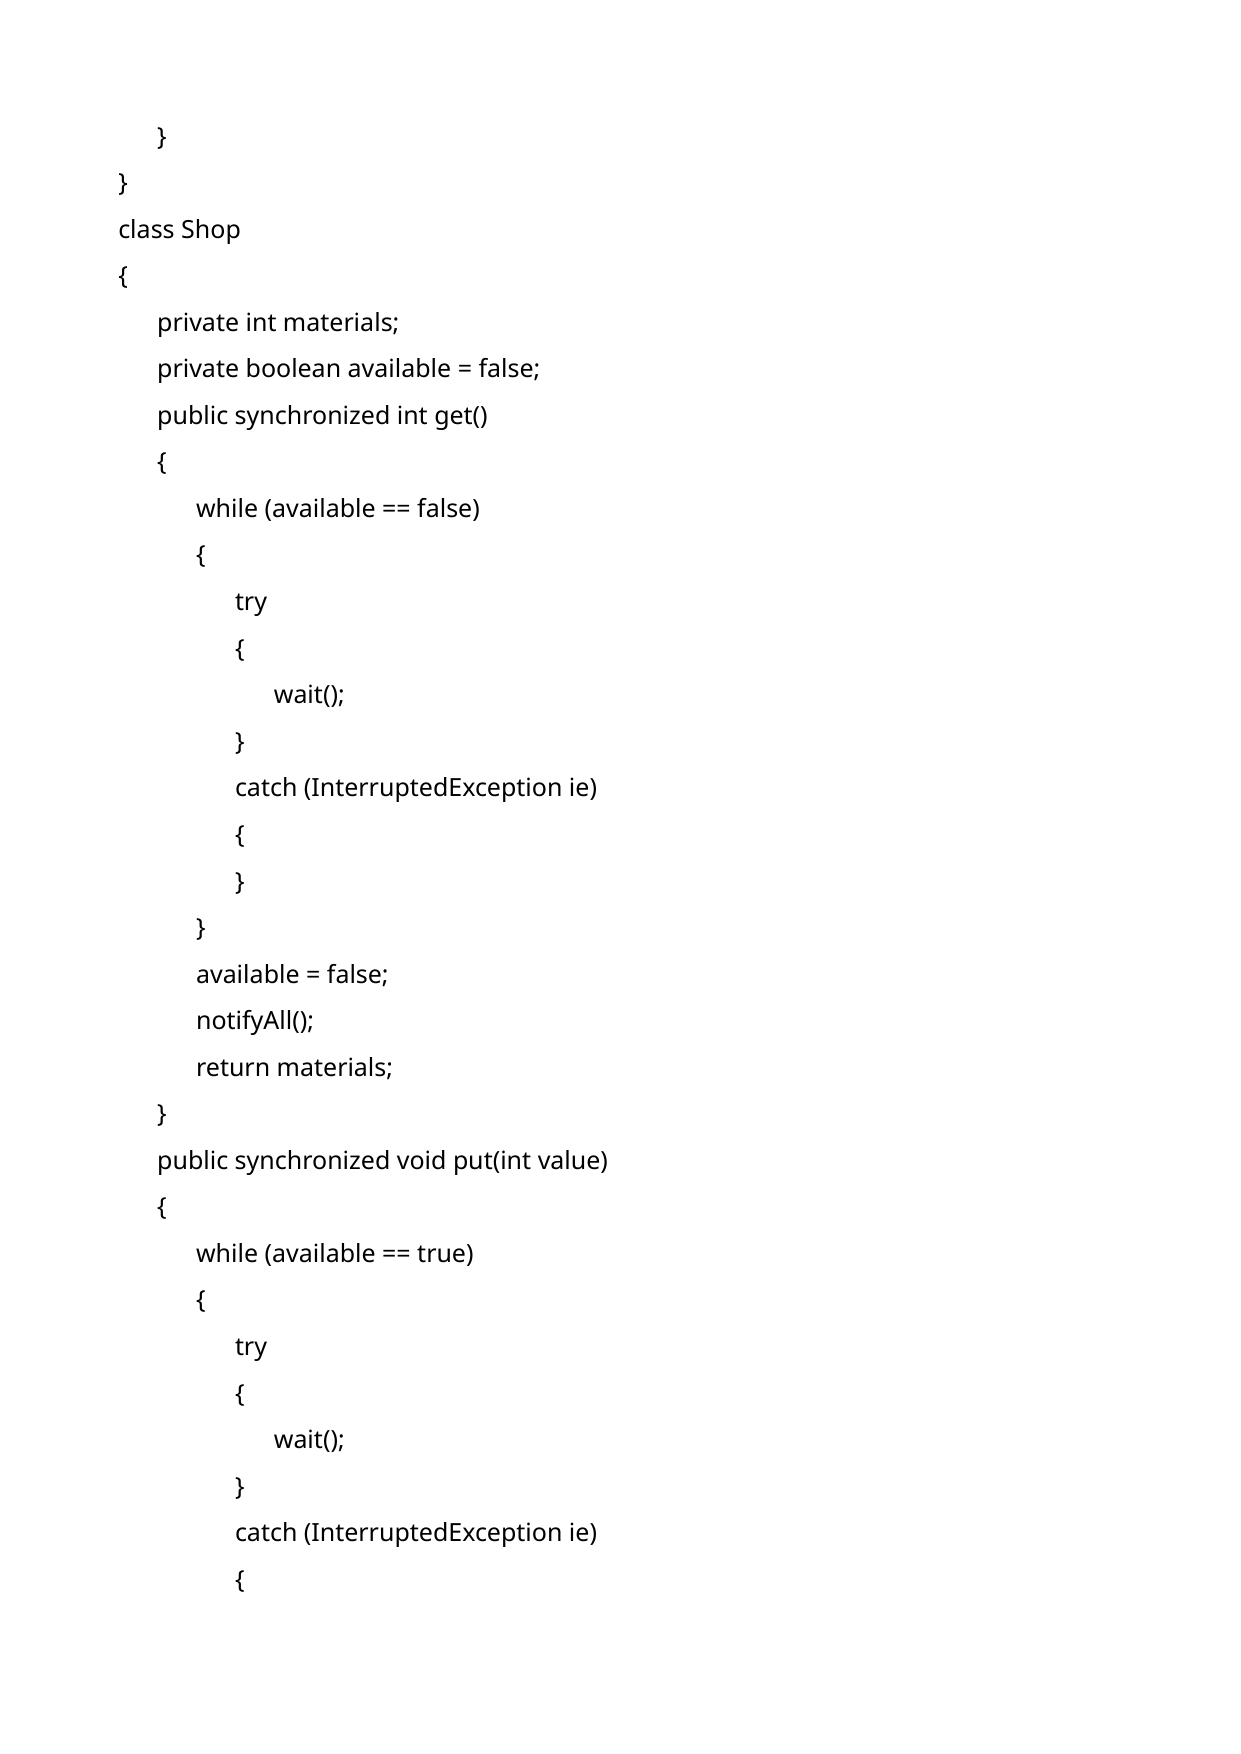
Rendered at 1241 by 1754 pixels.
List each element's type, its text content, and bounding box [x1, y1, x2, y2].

text public synchronized void put(int value) [118, 1142, 1122, 1177]
text available = false; [118, 956, 1122, 990]
text notifyAll(); [118, 1003, 1122, 1037]
text catch (InterruptedException ie) [118, 770, 1122, 804]
text while (available == false) [118, 491, 1122, 525]
text { [118, 817, 1122, 851]
text private int materials; [118, 304, 1122, 338]
text { [118, 630, 1122, 664]
text private boolean available = false; [118, 351, 1122, 385]
text { [118, 258, 1122, 292]
text } [118, 1468, 1122, 1502]
text return materials; [118, 1049, 1122, 1083]
text wait(); [118, 677, 1122, 711]
text { [118, 1189, 1122, 1223]
text } [118, 863, 1122, 897]
text catch (InterruptedException ie) [118, 1515, 1122, 1549]
text { [118, 1282, 1122, 1316]
text { [118, 444, 1122, 478]
text } [118, 118, 1122, 152]
text { [118, 1562, 1122, 1596]
text } [118, 910, 1122, 944]
text { [118, 537, 1122, 571]
text } [118, 165, 1122, 199]
text while (available == true) [118, 1236, 1122, 1270]
text class Shop [118, 211, 1122, 245]
text } [118, 1096, 1122, 1130]
text try [118, 584, 1122, 618]
text } [118, 723, 1122, 757]
text public synchronized int get() [118, 397, 1122, 432]
text try [118, 1329, 1122, 1363]
text { [118, 1375, 1122, 1409]
text wait(); [118, 1422, 1122, 1456]
